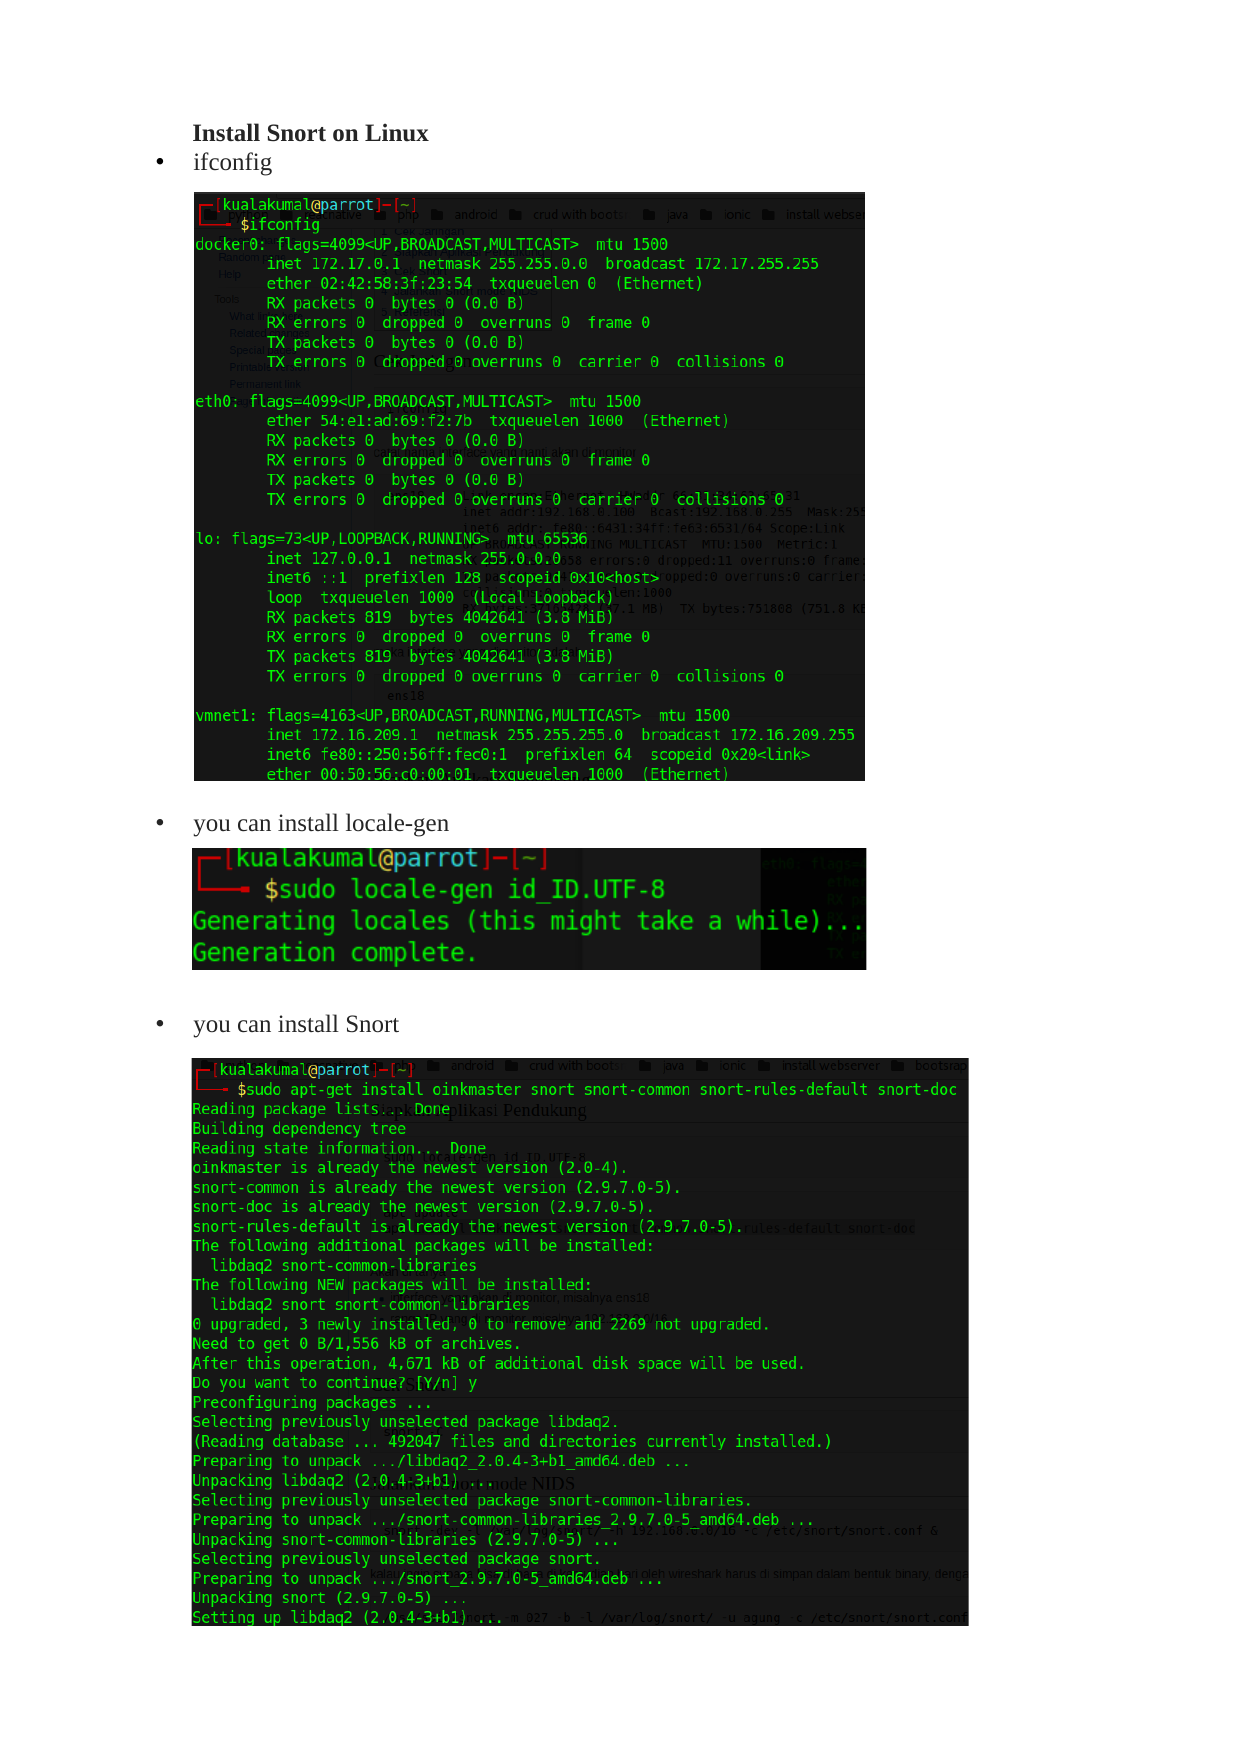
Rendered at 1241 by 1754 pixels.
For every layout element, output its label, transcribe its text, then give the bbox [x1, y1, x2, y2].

list you can install Snort [156, 1009, 1122, 1038]
list you can install locale-gen [156, 808, 1122, 837]
picture [192, 848, 867, 970]
picture [194, 192, 865, 781]
picture [191, 1058, 969, 1626]
text Install Snort on Linux [118, 118, 1122, 147]
list ifconfig [156, 147, 1122, 176]
